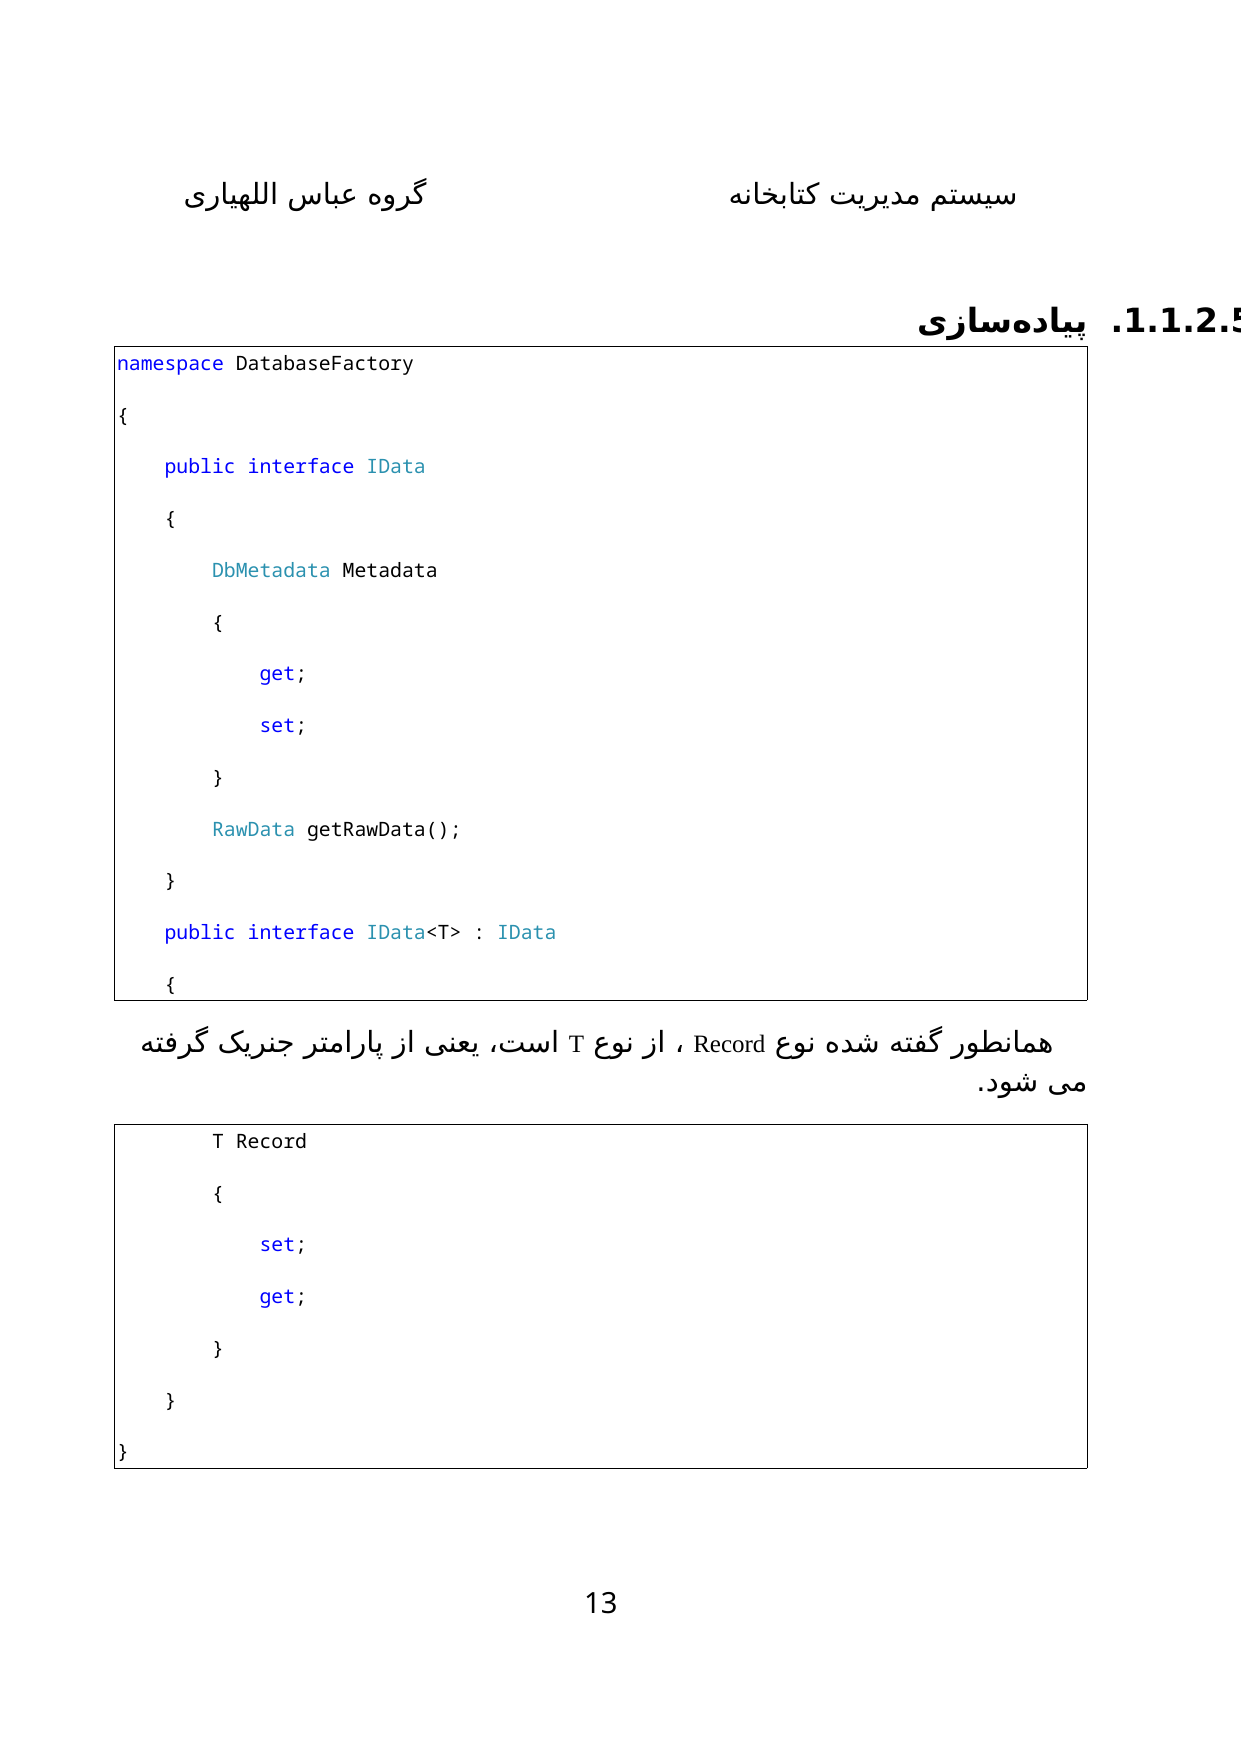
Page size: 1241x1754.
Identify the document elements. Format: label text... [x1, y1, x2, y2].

text public interface IData<T> : IData [115, 915, 1087, 946]
text } [115, 1383, 1087, 1413]
text } [115, 864, 1087, 894]
text get; [115, 657, 1087, 687]
text T Record [115, 1125, 1087, 1154]
text { [115, 501, 1087, 531]
text همانطور گفته شده نوع Record ، از نوع T است، یعنی از پارامتر جنریک گرفته می شود. [114, 1025, 1087, 1098]
text { [115, 967, 1087, 1000]
text } [115, 1434, 1087, 1468]
text public interface IData [115, 449, 1087, 479]
text RawData getRawData(); [115, 812, 1087, 842]
text } [115, 1331, 1087, 1361]
text { [115, 1176, 1087, 1206]
text { [115, 398, 1087, 428]
text namespace DatabaseFactory [115, 347, 1087, 376]
text set; [115, 1227, 1087, 1258]
text get; [115, 1279, 1087, 1309]
text { [115, 605, 1087, 635]
text } [115, 760, 1087, 790]
text DbMetadata Metadata [115, 553, 1087, 583]
subtitle پیاده‌سازی [114, 301, 1087, 340]
text set; [115, 708, 1087, 738]
